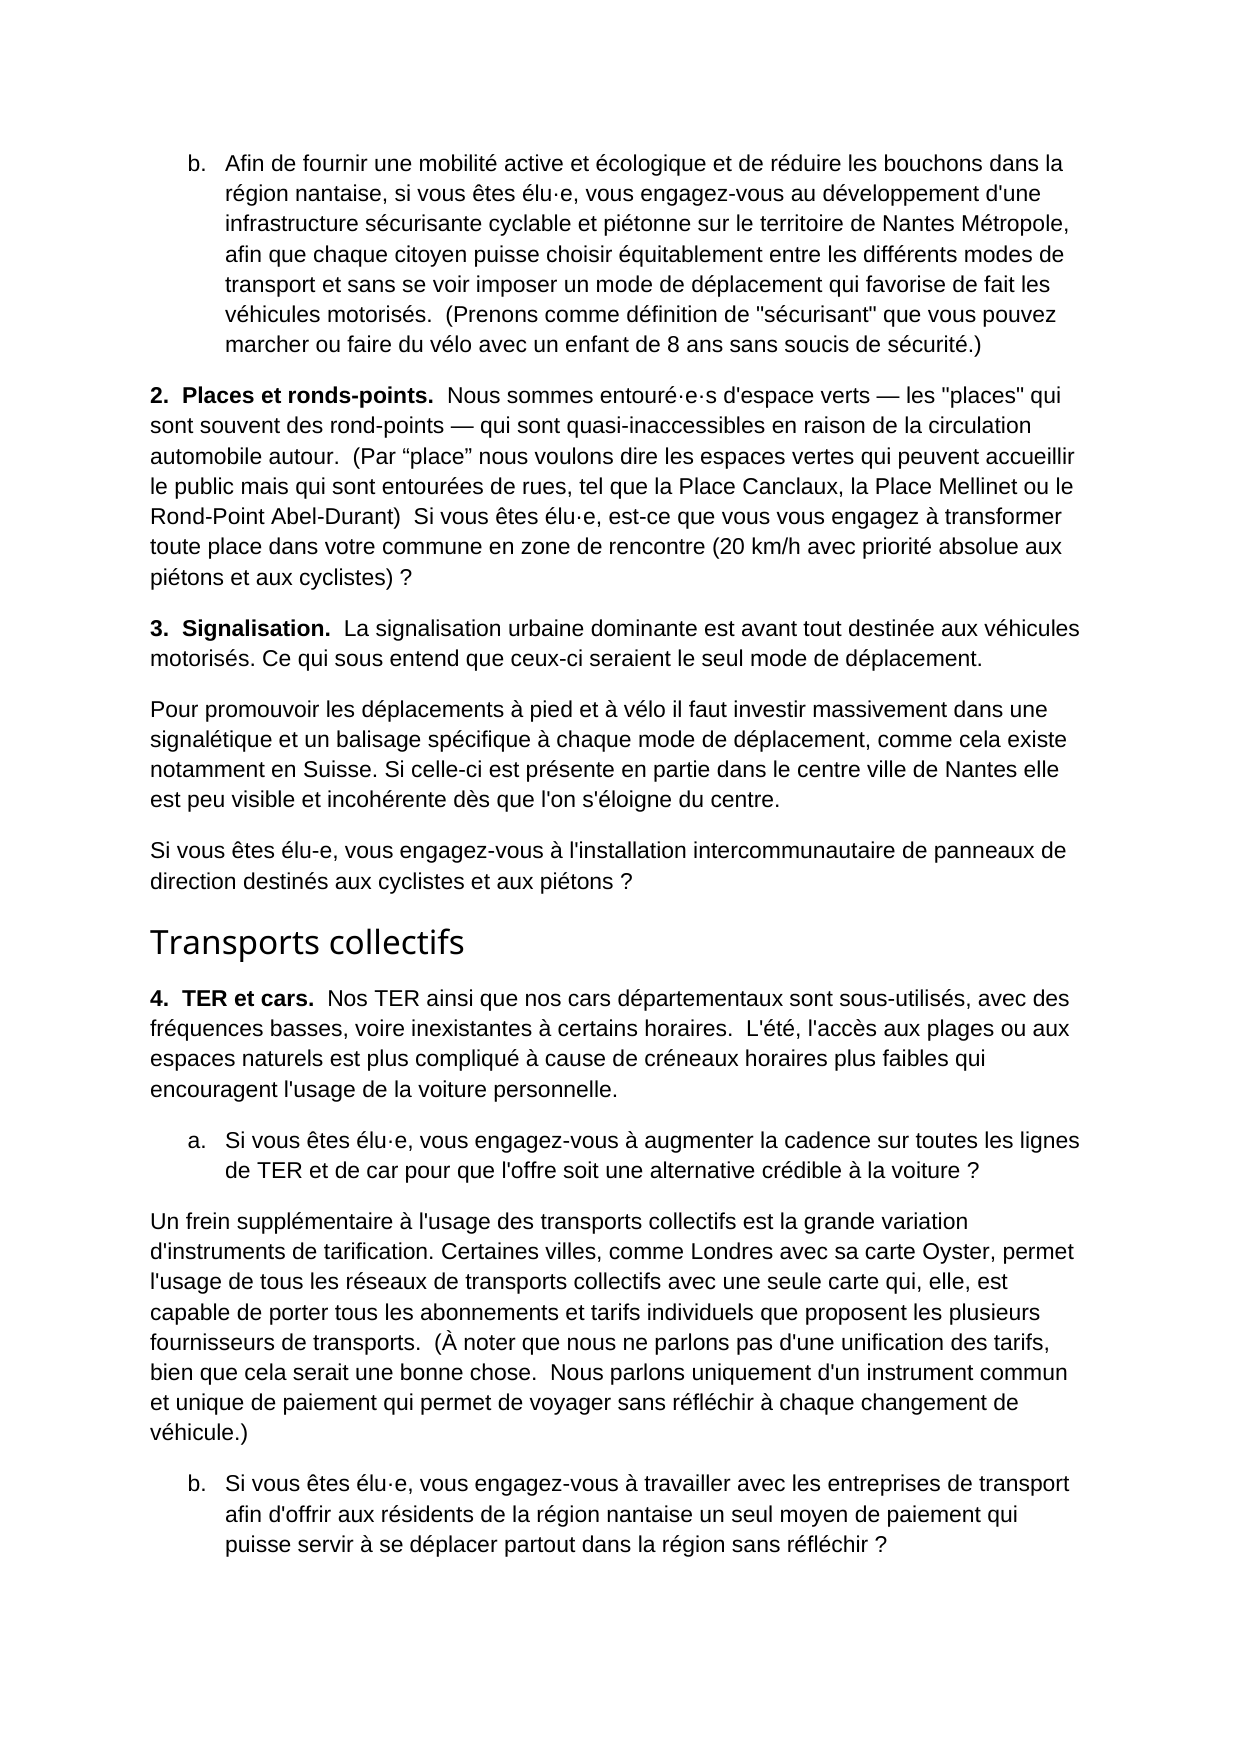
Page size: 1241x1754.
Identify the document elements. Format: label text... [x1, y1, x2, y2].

text Si vous êtes élu-e, vous engagez-vous à l'installation intercommunautaire de panneaux de direction destinés aux cyclistes et aux piétons ? [150, 837, 1090, 894]
text 4. TER et cars. Nos TER ainsi que nos cars départementaux sont sous-utilisés, avec des fréquences basses, voire inexistantes à certains horaires. L'été, l'accès aux plages ou aux espaces naturels est plus compliqué à cause de créneaux horaires plus faibles qui encouragent l'usage de la voiture personnelle. [150, 985, 1090, 1102]
list Si vous êtes élu·e, vous engagez-vous à augmenter la cadence sur toutes les lignes de TER et de car pour que l'offre soit une alternative crédible à la voiture ? [187, 1127, 1090, 1183]
list Si vous êtes élu·e, vous engagez-vous à travailler avec les entreprises de transport afin d'offrir aux résidents de la région nantaise un seul moyen de paiement qui puisse servir à se déplacer partout dans la région sans réfléchir ? [187, 1470, 1090, 1557]
subtitle Transports collectifs [150, 919, 1090, 964]
list Afin de fournir une mobilité active et écologique et de réduire les bouchons dans la région nantaise, si vous êtes élu·e, vous engagez-vous au développement d'une infrastructure sécurisante cyclable et piétonne sur le territoire de Nantes Métropole, afin que chaque citoyen puisse choisir équitablement entre les différents modes de transport et sans se voir imposer un mode de déplacement qui favorise de fait les véhicules motorisés. (Prenons comme définition de "sécurisant" que vous pouvez marcher ou faire du vélo avec un enfant de 8 ans sans soucis de sécurité.) [187, 150, 1090, 358]
text Un frein supplémentaire à l'usage des transports collectifs est la grande variation d'instruments de tarification. Certaines villes, comme Londres avec sa carte Oyster, permet l'usage de tous les réseaux de transports collectifs avec une seule carte qui, elle, est capable de porter tous les abonnements et tarifs individuels que proposent les plusieurs fournisseurs de transports. (À noter que nous ne parlons pas d'une unification des tarifs, bien que cela serait une bonne chose. Nous parlons uniquement d'un instrument commun et unique de paiement qui permet de voyager sans réfléchir à chaque changement de véhicule.) [150, 1208, 1090, 1446]
text Pour promouvoir les déplacements à pied et à vélo il faut investir massivement dans une signalétique et un balisage spécifique à chaque mode de déplacement, comme cela existe notamment en Suisse. Si celle-ci est présente en partie dans le centre ville de Nantes elle est peu visible et incohérente dès que l'on s'éloigne du centre. [150, 696, 1090, 813]
text 3. Signalisation. La signalisation urbaine dominante est avant tout destinée aux véhicules motorisés. Ce qui sous entend que ceux-ci seraient le seul mode de déplacement. [150, 614, 1090, 671]
text 2. Places et ronds-points. Nous sommes entouré·e·s d'espace verts — les "places" qui sont souvent des rond-points — qui sont quasi-inaccessibles en raison de la circulation automobile autour. (Par “place” nous voulons dire les espaces vertes qui peuvent accueillir le public mais qui sont entourées de rues, tel que la Place Canclaux, la Place Mellinet ou le Rond-Point Abel-Durant) Si vous êtes élu·e, est-ce que vous vous engagez à transformer toute place dans votre commune en zone de rencontre (20 km/h avec priorité absolue aux piétons et aux cyclistes) ? [150, 382, 1090, 590]
